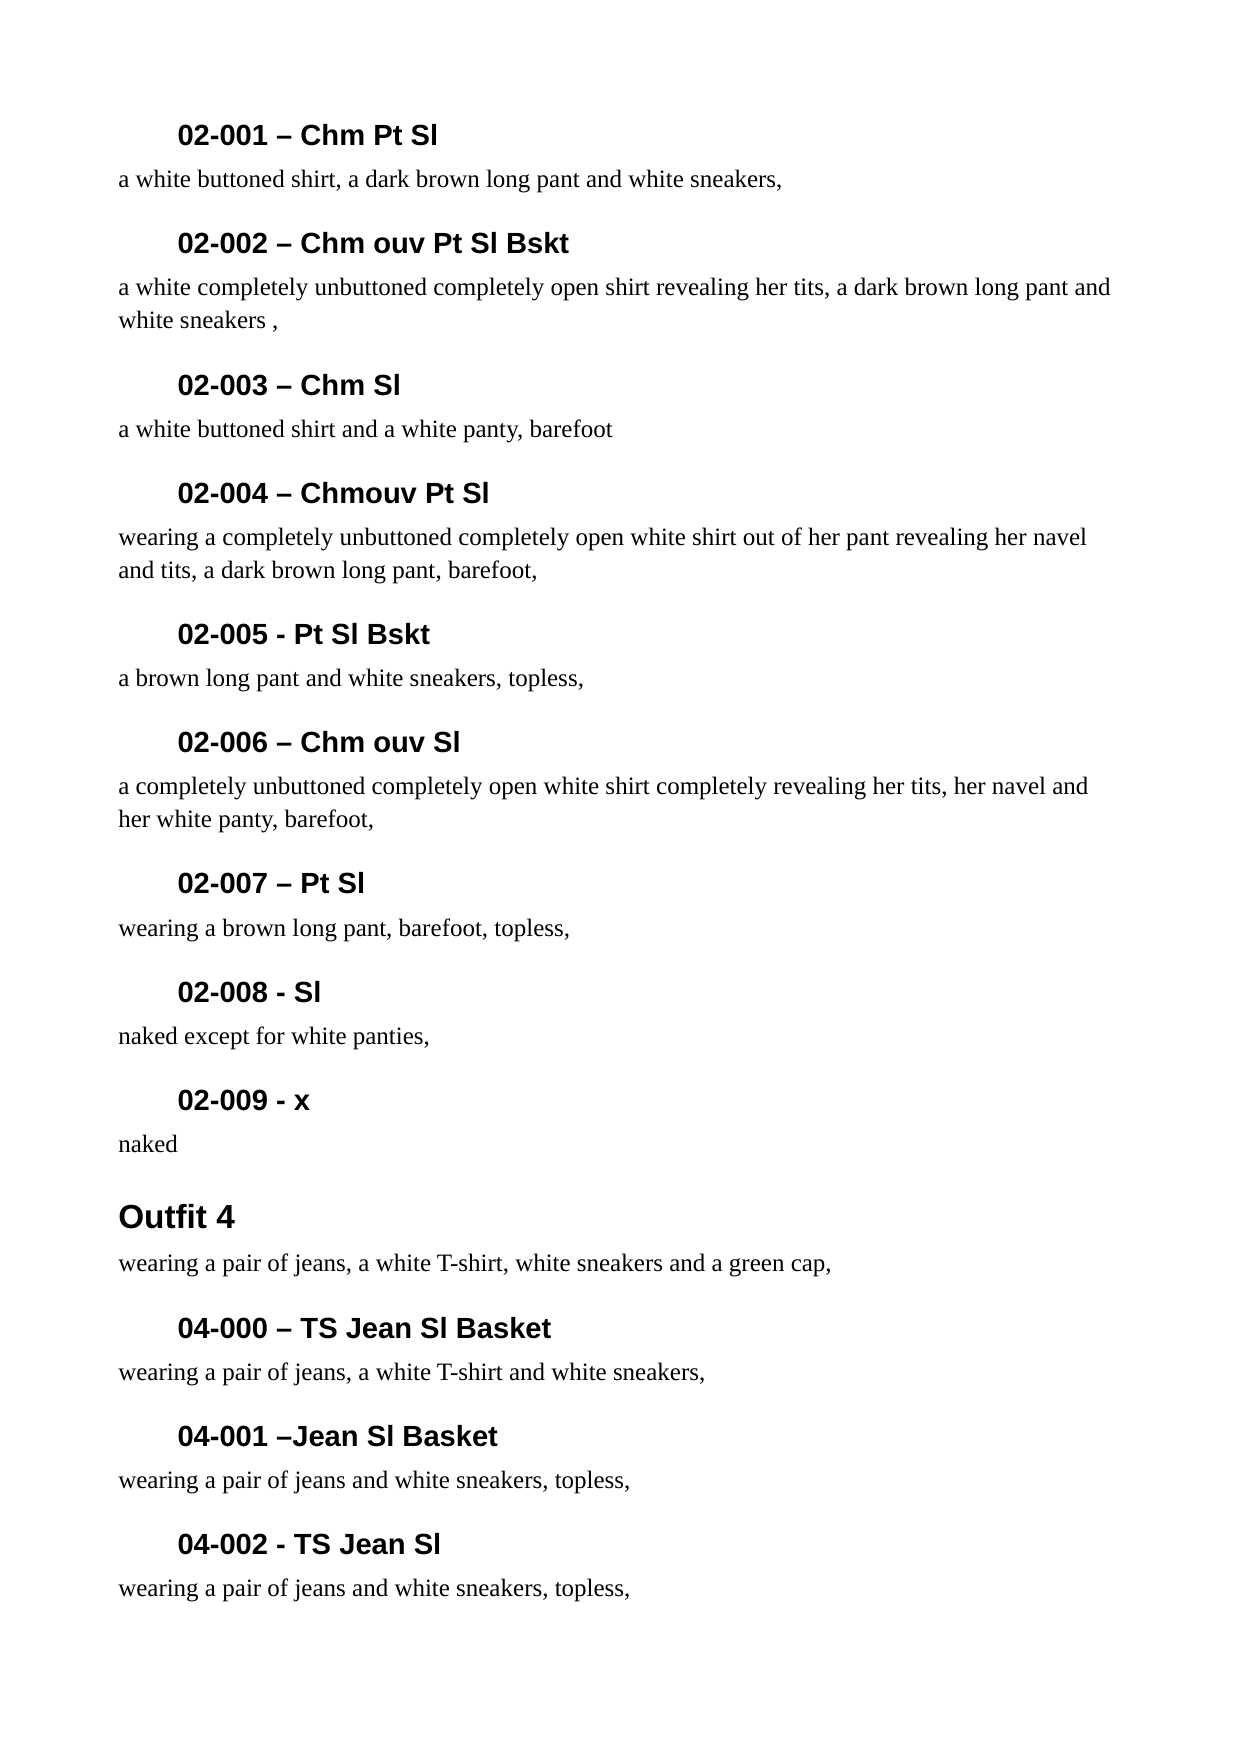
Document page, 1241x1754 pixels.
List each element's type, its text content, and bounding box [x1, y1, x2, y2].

text a white completely unbuttoned completely open shirt revealing her tits, a dark brown long pant and white sneakers , [118, 272, 1122, 334]
subtitle 02-005 - Pt Sl Bskt [177, 617, 1122, 651]
subtitle 02-002 – Chm ouv Pt Sl Bskt [177, 226, 1122, 260]
subtitle 04-001 –Jean Sl Basket [177, 1419, 1122, 1452]
subtitle 02-007 – Pt Sl [177, 867, 1122, 900]
subtitle 04-000 – TS Jean Sl Basket [177, 1311, 1122, 1344]
subtitle 02-008 - Sl [177, 975, 1122, 1008]
subtitle 02-006 – Chm ouv Sl [177, 725, 1122, 759]
text naked except for white panties, [118, 1021, 1122, 1049]
text naked [118, 1129, 1122, 1158]
subtitle 04-002 - TS Jean Sl [177, 1527, 1122, 1561]
text wearing a pair of jeans and white sneakers, topless, [118, 1465, 1122, 1494]
text a white buttoned shirt, a dark brown long pant and white sneakers, [118, 164, 1122, 193]
text a completely unbuttoned completely open white shirt completely revealing her tits, her navel and her white panty, barefoot, [118, 771, 1122, 833]
subtitle 02-009 - x [177, 1083, 1122, 1117]
subtitle 02-004 – Chmouv Pt Sl [177, 476, 1122, 509]
subtitle 02-001 – Chm Pt Sl [177, 118, 1122, 152]
text wearing a brown long pant, barefoot, topless, [118, 913, 1122, 941]
text a white buttoned shirt and a white panty, barefoot [118, 414, 1122, 442]
subtitle 02-003 – Chm Sl [177, 368, 1122, 401]
subtitle Outfit 4 [118, 1197, 1122, 1236]
text wearing a pair of jeans, a white T-shirt, white sneakers and a green cap, [118, 1248, 1122, 1277]
text wearing a pair of jeans and white sneakers, topless, [118, 1573, 1122, 1602]
text wearing a completely unbuttoned completely open white shirt out of her pant revealing her navel and tits, a dark brown long pant, barefoot, [118, 522, 1122, 584]
text wearing a pair of jeans, a white T-shirt and white sneakers, [118, 1357, 1122, 1385]
text a brown long pant and white sneakers, topless, [118, 663, 1122, 692]
